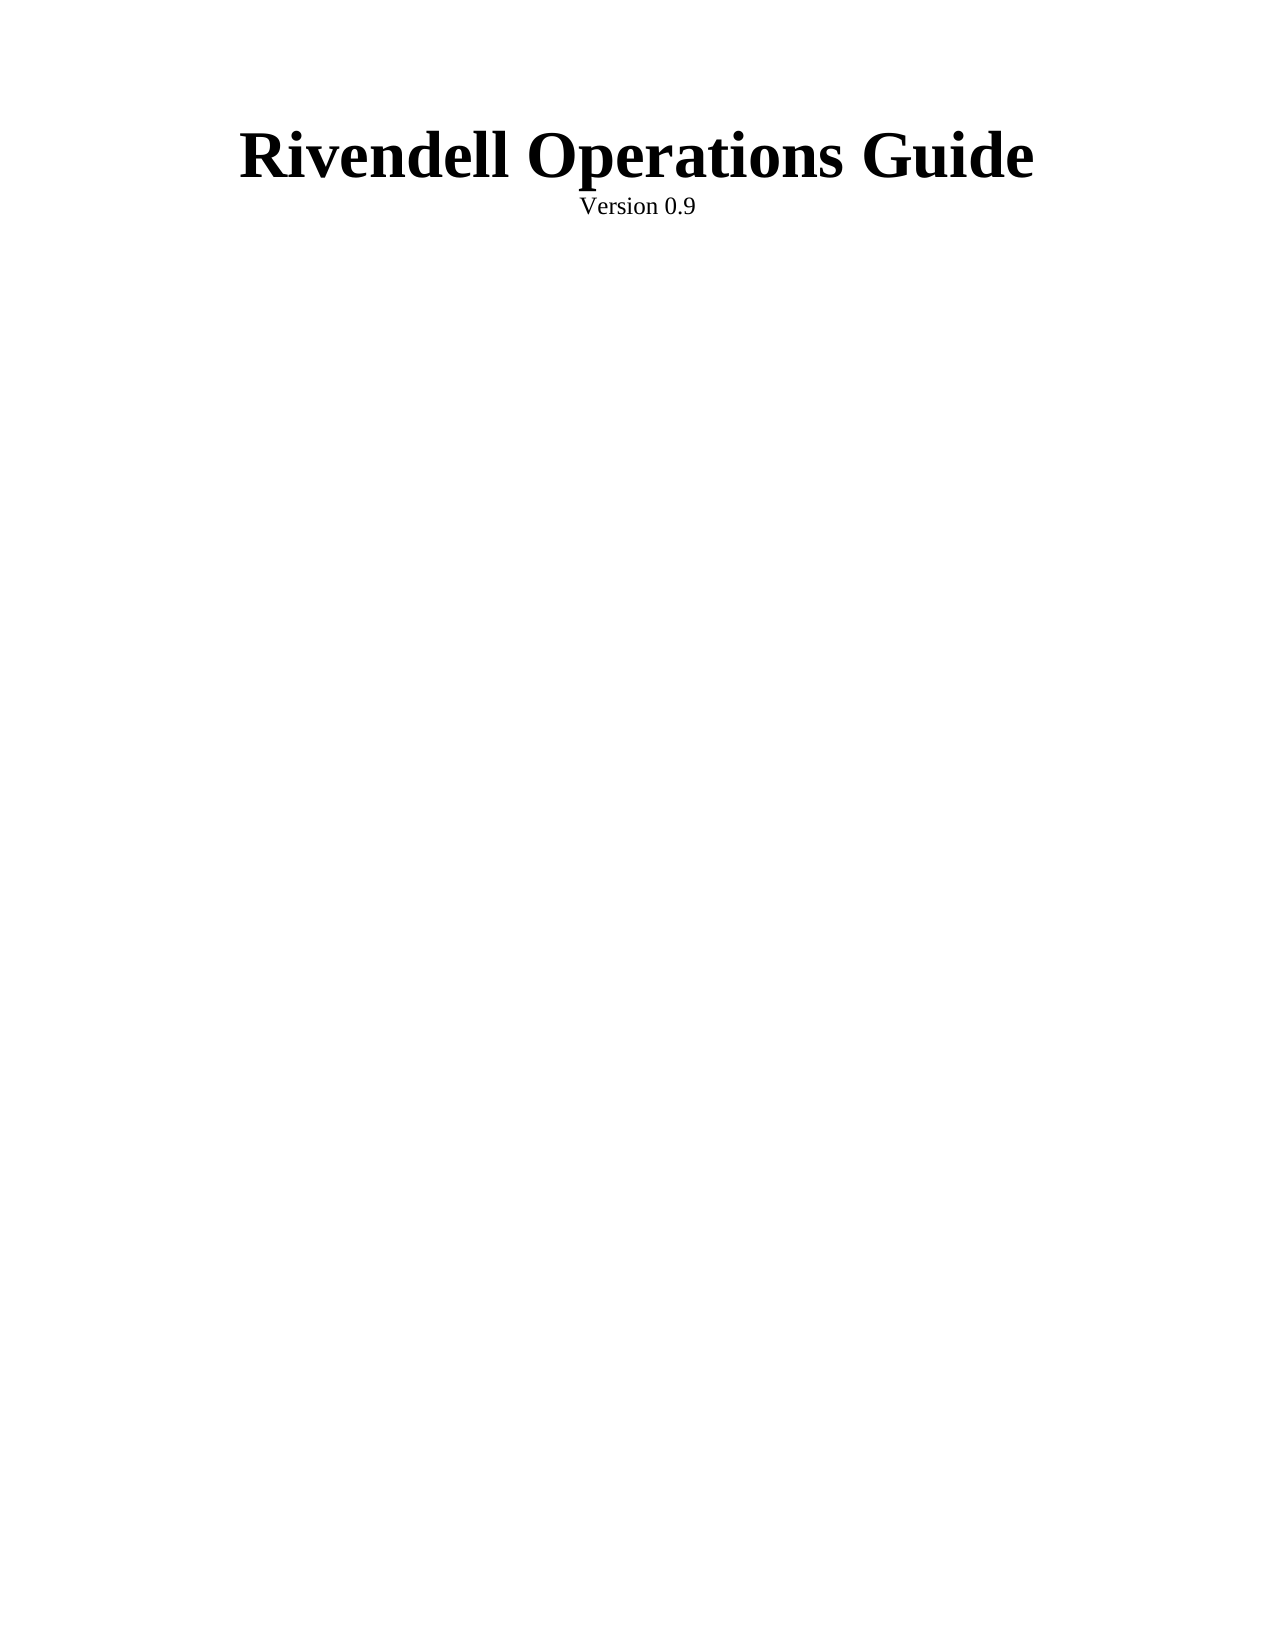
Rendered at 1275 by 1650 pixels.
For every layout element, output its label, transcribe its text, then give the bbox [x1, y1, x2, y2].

text Version 0.9 [118, 192, 1157, 220]
text Rivendell Operations Guide [118, 118, 1157, 192]
